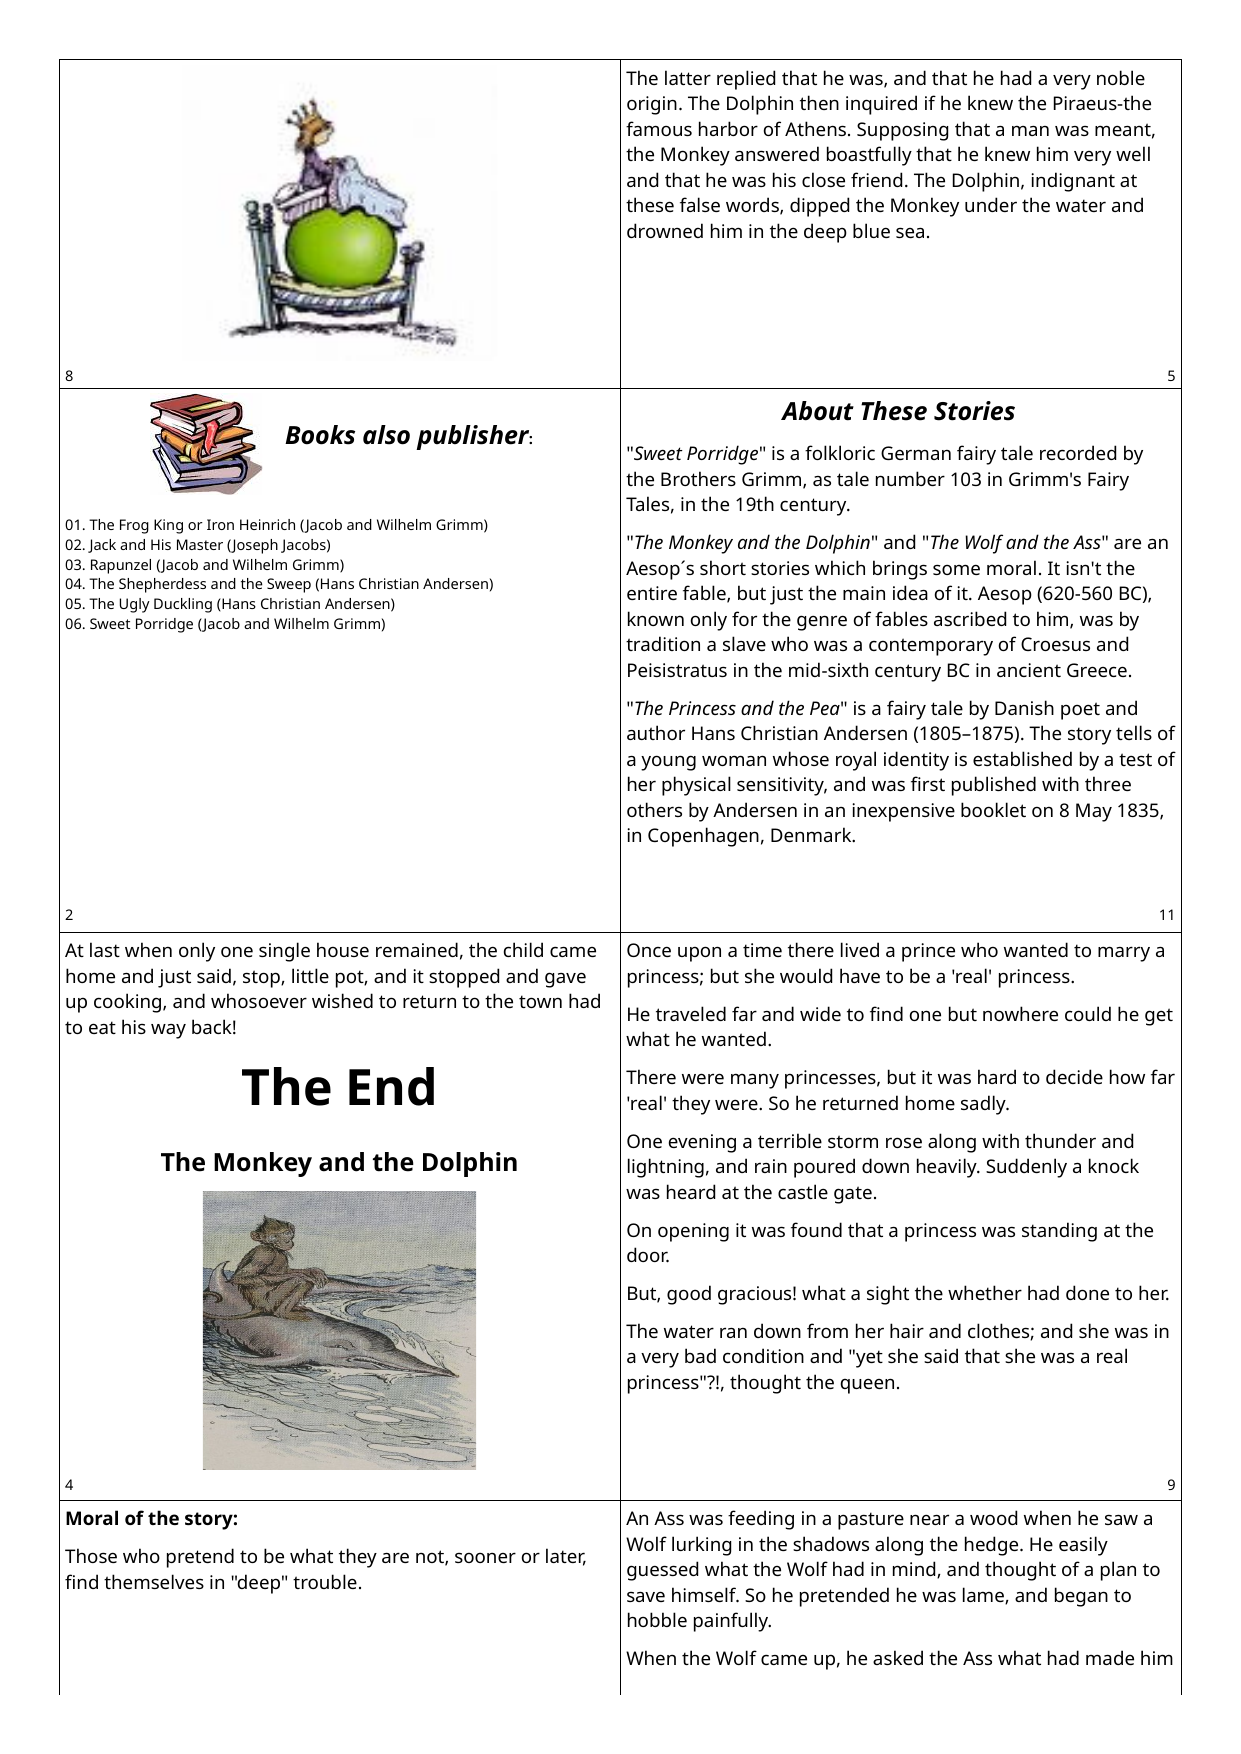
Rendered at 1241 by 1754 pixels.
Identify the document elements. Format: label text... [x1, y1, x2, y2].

table_cell 8 [60, 366, 620, 388]
table_cell About These Stories "Sweet Porridge" is a folkloric German fairy tale recorded by the Brothers Grimm, as tale number 103 in Grimm's Fairy Tales, in the 19th century. "The Monkey and the Dolphin" and "The Wolf and the Ass" are an Aesop´s short stories which brings some moral. It isn't the entire fable, but just the main idea of it. Aesop (620-560 BC), known only for the genre of fables ascribed to him, was by tradition a slave who was a contemporary of Croesus and Peisistratus in the mid-sixth century BC in ancient Greece. "The Princess and the Pea" is a fairy tale by Danish poet and author Hans Christian Andersen (1805–1875). The story tells of a young woman whose royal identity is established by a test of her physical sensitivity, and was first published with three others by Andersen in an inexpensive booklet on 8 May 1835, in Copenhagen, Denmark. [621, 389, 1181, 905]
table_cell 11 [621, 905, 1181, 932]
table_cell Once upon a time there lived a prince who wanted to marry a princess; but she would have to be a 'real' princess. He traveled far and wide to find one but nowhere could he get what he wanted. There were many princesses, but it was hard to decide how far 'real' they were. So he returned home sadly. One evening a terrible storm rose along with thunder and lightning, and rain poured down heavily. Suddenly a knock was heard at the castle gate. On opening it was found that a princess was standing at the door. But, good gracious! what a sight the whether had done to her. The water ran down from her hair and clothes; and she was in a very bad condition and "yet she said that she was a real princess"?!, thought the queen. [621, 933, 1181, 1475]
picture [202, 1191, 477, 1470]
table_cell An Ass was feeding in a pasture near a wood when he saw a Wolf lurking in the shadows along the hedge. He easily guessed what the Wolf had in mind, and thought of a plan to save himself. So he pretended he was lame, and began to hobble painfully. When the Wolf came up, he asked the Ass what had made him [621, 1501, 1181, 1695]
table_cell [60, 60, 620, 366]
table_cell 5 [621, 366, 1181, 388]
table_cell Books also publisher: 01. The Frog King or Iron Heinrich (Jacob and Wilhelm Grimm) 02. Jack and His Master (Joseph Jacobs) 03. Rapunzel (Jacob and Wilhelm Grimm) 04. The Shepherdess and the Sweep (Hans Christian Andersen) 05. The Ugly Duckling (Hans Christian Andersen) 06. Sweet Porridge (Jacob and Wilhelm Grimm) [60, 389, 620, 905]
table_cell Moral of the story: Those who pretend to be what they are not, sooner or later, find themselves in "deep" trouble. [60, 1501, 620, 1695]
table_cell 4 [60, 1475, 620, 1500]
table_cell The latter replied that he was, and that he had a very noble origin. The Dolphin then inquired if he knew the Piraeus-the famous harbor of Athens. Supposing that a man was meant, the Monkey answered boastfully that he knew him very well and that he was his close friend. The Dolphin, indignant at these false words, dipped the Monkey under the water and drowned him in the deep blue sea. [621, 60, 1181, 366]
table_cell At last when only one single house remained, the child came home and just said, stop, little pot, and it stopped and gave up cooking, and whosoever wished to return to the town had to eat his way back! The End The Monkey and the Dolphin [60, 933, 620, 1475]
picture [150, 393, 263, 495]
picture [181, 65, 498, 361]
table_cell 2 [60, 905, 620, 932]
table_cell 9 [621, 1475, 1181, 1500]
